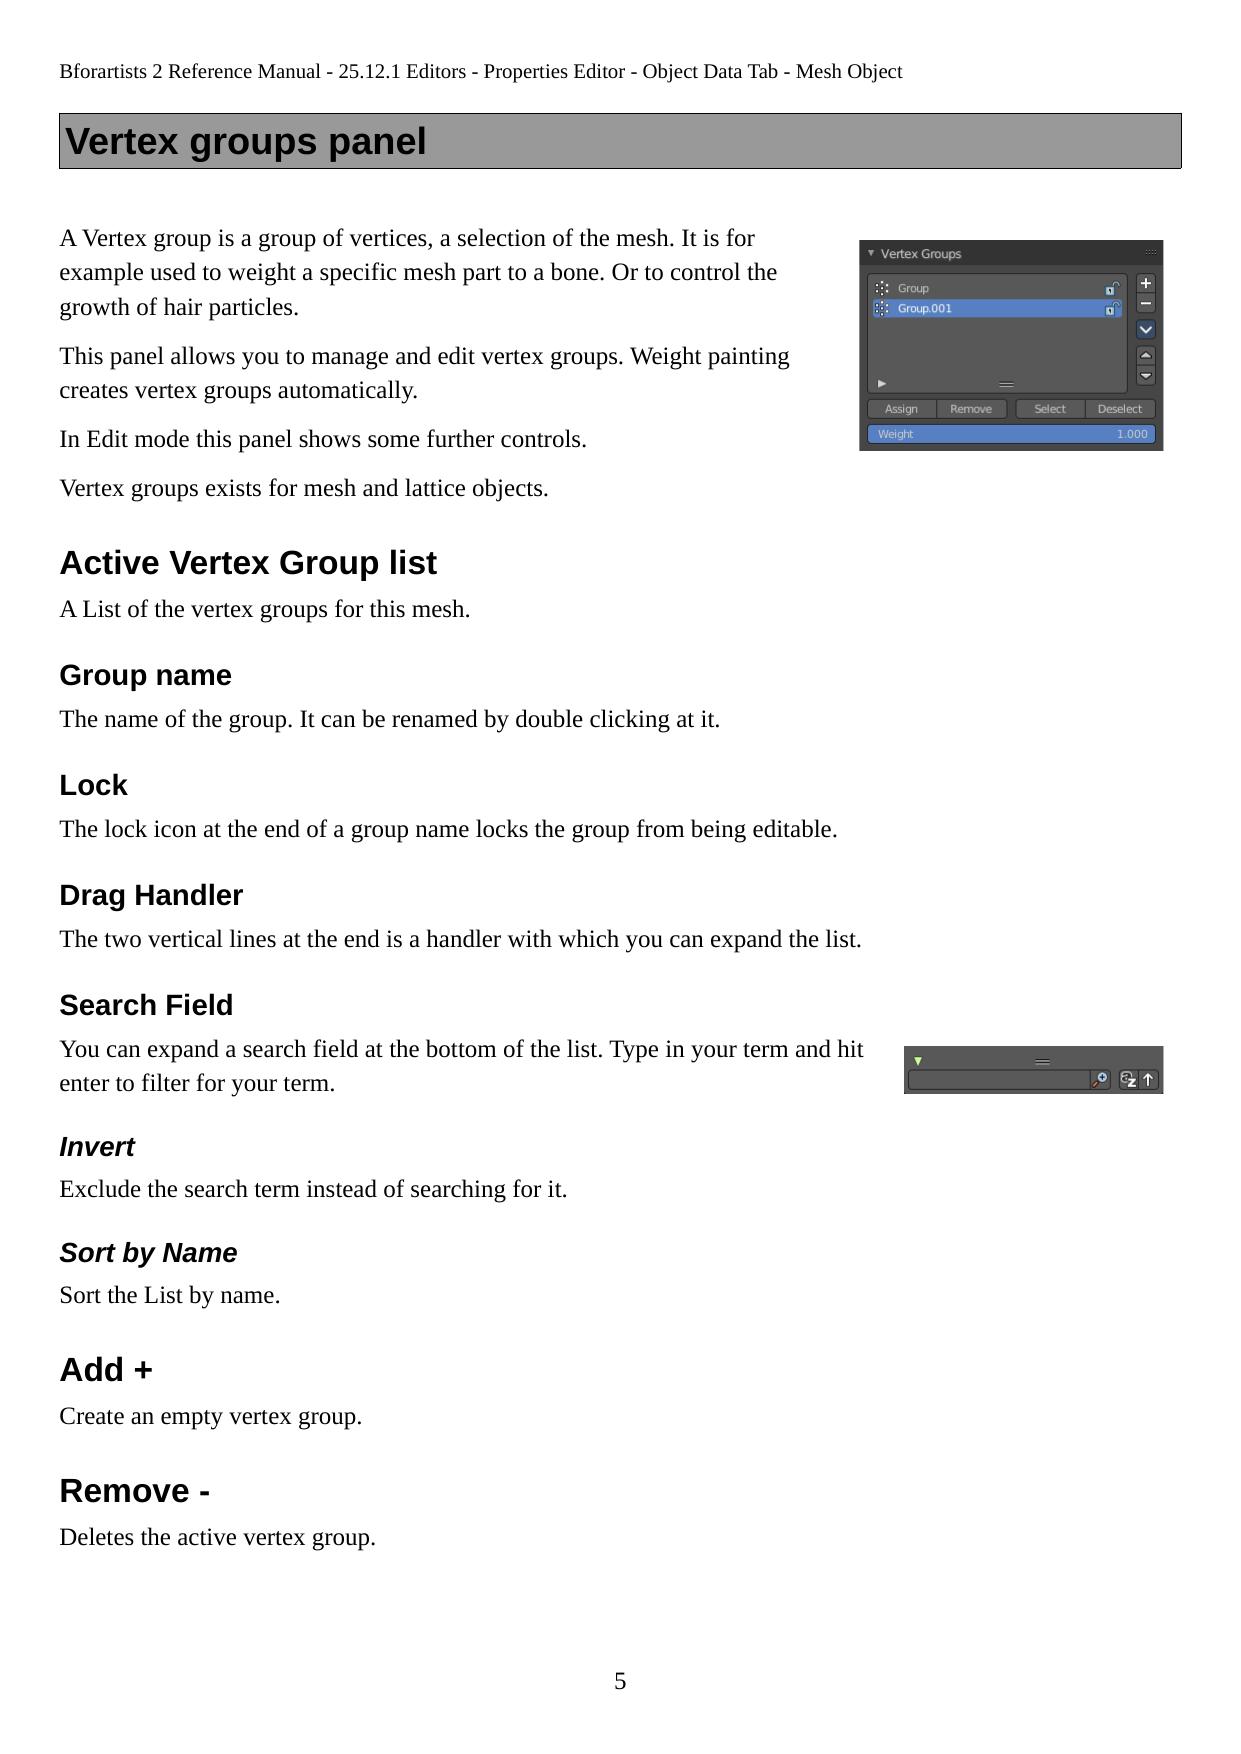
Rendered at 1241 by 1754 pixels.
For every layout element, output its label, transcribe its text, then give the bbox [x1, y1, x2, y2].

text The lock icon at the end of a group name locks the group from being editable. [59, 814, 1181, 843]
subtitle Lock [59, 768, 1181, 802]
text The name of the group. It can be renamed by double clicking at it. [59, 704, 1181, 733]
text Deletes the active vertex group. [59, 1522, 1181, 1551]
table_header Vertex groups panel [60, 114, 1181, 168]
subtitle Add + [59, 1350, 1181, 1389]
text This panel allows you to manage and edit vertex groups. Weight painting creates vertex groups automatically. [59, 341, 859, 404]
text Sort the List by name. [59, 1280, 1181, 1309]
text Exclude the search term instead of searching for it. [59, 1174, 1181, 1203]
subtitle Drag Handler [59, 878, 1181, 912]
picture [859, 240, 1164, 451]
text A List of the vertex groups for this mesh. [59, 594, 1181, 623]
subtitle Search Field [59, 988, 1181, 1021]
subtitle Invert [59, 1130, 1181, 1162]
text A Vertex group is a group of vertices, a selection of the mesh. It is for example used to weight a specific mesh part to a bone. Or to control the growth of hair particles. [59, 223, 1181, 320]
text Vertex groups exists for mesh and lattice objects. [59, 473, 1181, 502]
text In Edit mode this panel shows some further controls. [59, 424, 1181, 453]
text The two vertical lines at the end is a handler with which you can expand the list. [59, 924, 1181, 953]
text Create an empty vertex group. [59, 1401, 1181, 1430]
subtitle Active Vertex Group list [59, 543, 1181, 582]
subtitle Sort by Name [59, 1236, 1181, 1268]
text You can expand a search field at the bottom of the list. Type in your term and hit enter to filter for your term. [59, 1034, 1181, 1097]
subtitle Remove - [59, 1471, 1181, 1510]
picture [904, 1046, 1164, 1094]
subtitle Group name [59, 658, 1181, 692]
